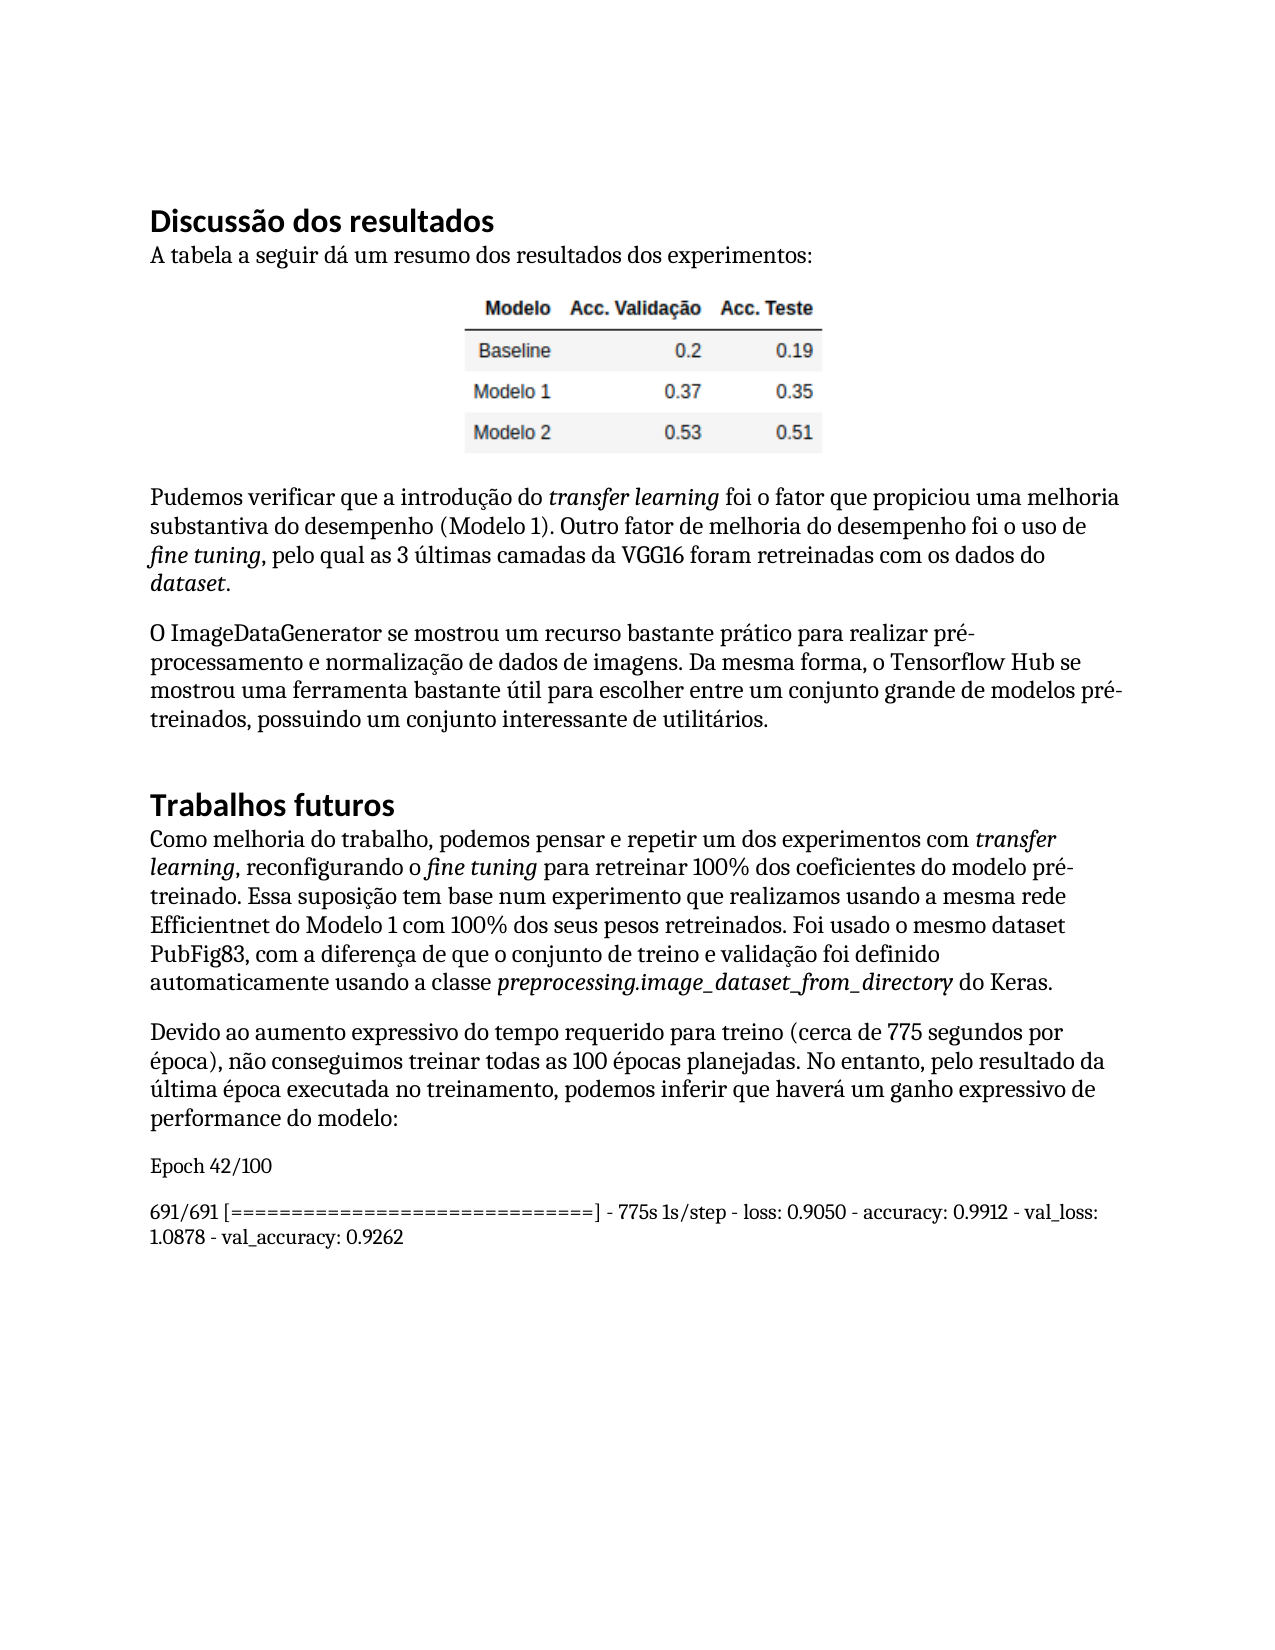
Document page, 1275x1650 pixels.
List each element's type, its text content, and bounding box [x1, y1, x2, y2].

text O ImageDataGenerator se mostrou um recurso bastante prático para realizar pré-processamento e normalização de dados de imagens. Da mesma forma, o Tensorflow Hub se mostrou uma ferramenta bastante útil para escolher entre um conjunto grande de modelos pré-treinados, possuindo um conjunto interessante de utilitários. [150, 619, 1125, 734]
subtitle Trabalhos futuros [150, 784, 1125, 824]
subtitle Discussão dos resultados [150, 200, 1125, 241]
text Epoch 42/100 [150, 1154, 1125, 1179]
picture [440, 290, 835, 463]
text A tabela a seguir dá um resumo dos resultados dos experimentos: [150, 241, 1125, 269]
text 691/691 [==============================] - 775s 1s/step - loss: 0.9050 - accuracy: 0.9912 - val_loss: 1.0878 - val_accuracy: 0.9262 [150, 1200, 1125, 1250]
text Devido ao aumento expressivo do tempo requerido para treino (cerca de 775 segundos por época), não conseguimos treinar todas as 100 épocas planejadas. No entanto, pelo resultado da última época executada no treinamento, podemos inferir que haverá um ganho expressivo de performance do modelo: [150, 1018, 1125, 1133]
text Como melhoria do trabalho, podemos pensar e repetir um dos experimentos com transfer learning, reconfigurando o fine tuning para retreinar 100% dos coeficientes do modelo pré-treinado. Essa suposição tem base num experimento que realizamos usando a mesma rede Efficientnet do Modelo 1 com 100% dos seus pesos retreinados. Foi usado o mesmo dataset PubFig83, com a diferença de que o conjunto de treino e validação foi definido automaticamente usando a classe preprocessing.image_dataset_from_directory do Keras. [150, 824, 1125, 997]
text Pudemos verificar que a introdução do transfer learning foi o fator que propiciou uma melhoria substantiva do desempenho (Modelo 1). Outro fator de melhoria do desempenho foi o uso de fine tuning, pelo qual as 3 últimas camadas da VGG16 foram retreinadas com os dados do dataset. [150, 483, 1125, 598]
